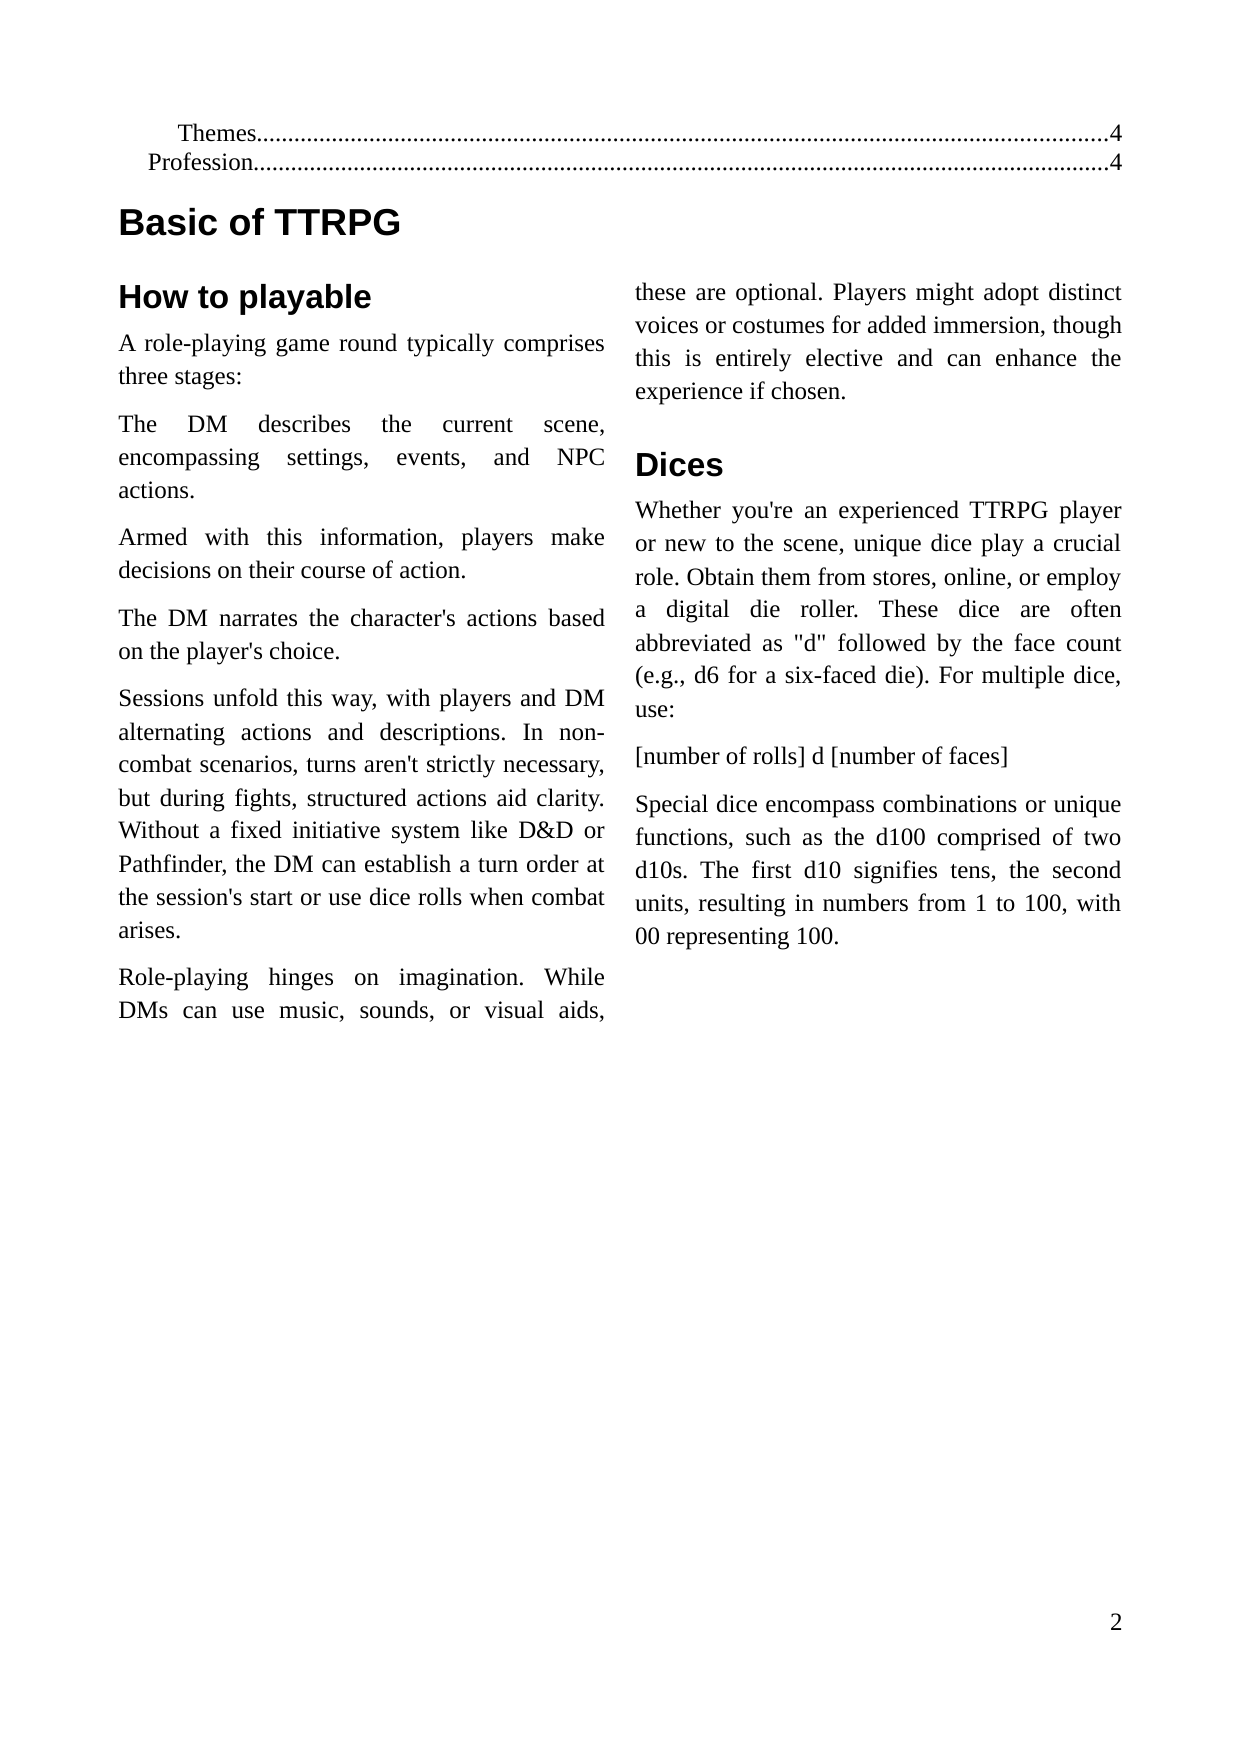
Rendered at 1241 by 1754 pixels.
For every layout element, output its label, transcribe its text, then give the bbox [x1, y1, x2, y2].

text The DM describes the current scene, encompassing settings, events, and NPC actions. [118, 409, 605, 503]
text Whether you're an experienced TTRPG player or new to the scene, unique dice play a crucial role. Obtain them from stores, online, or employ a digital die roller. These dice are often abbreviated as "d" followed by the face count (e.g., d6 for a six-faced die). For multiple dice, use: [635, 496, 1122, 722]
text Sessions unfold this way, with players and DM alternating actions and descriptions. In non-combat scenarios, turns aren't strictly necessary, but during fights, structured actions aid clarity. Without a fixed initiative system like D&D or Pathfinder, the DM can establish a turn order at the session's start or use dice rolls when combat arises. [118, 683, 605, 943]
text Themes 4 [177, 118, 1122, 147]
text The DM narrates the character's actions based on the player's choice. [118, 603, 605, 665]
text Armed with this information, players make decisions on their course of action. [118, 522, 605, 584]
subtitle How to playable [118, 277, 605, 316]
text Special dice encompass combinations or unique functions, such as the d100 comprised of two d10s. The first d10 signifies tens, the second units, resulting in numbers from 1 to 100, with 00 representing 100. [635, 789, 1122, 950]
text these are optional. Players might adopt distinct voices or costumes for added immersion, though this is entirely elective and can enhance the experience if chosen. [635, 277, 1122, 405]
text Role-playing hinges on imagination. While DMs can use music, sounds, or visual aids, [118, 962, 605, 1024]
text A role-playing game round typically comprises three stages: [118, 328, 605, 390]
text Profession 4 [148, 147, 1122, 176]
subtitle Dices [635, 444, 1122, 483]
text [number of rolls] d [number of faces] [635, 741, 1122, 770]
subtitle Basic of TTRPG [118, 201, 1122, 244]
